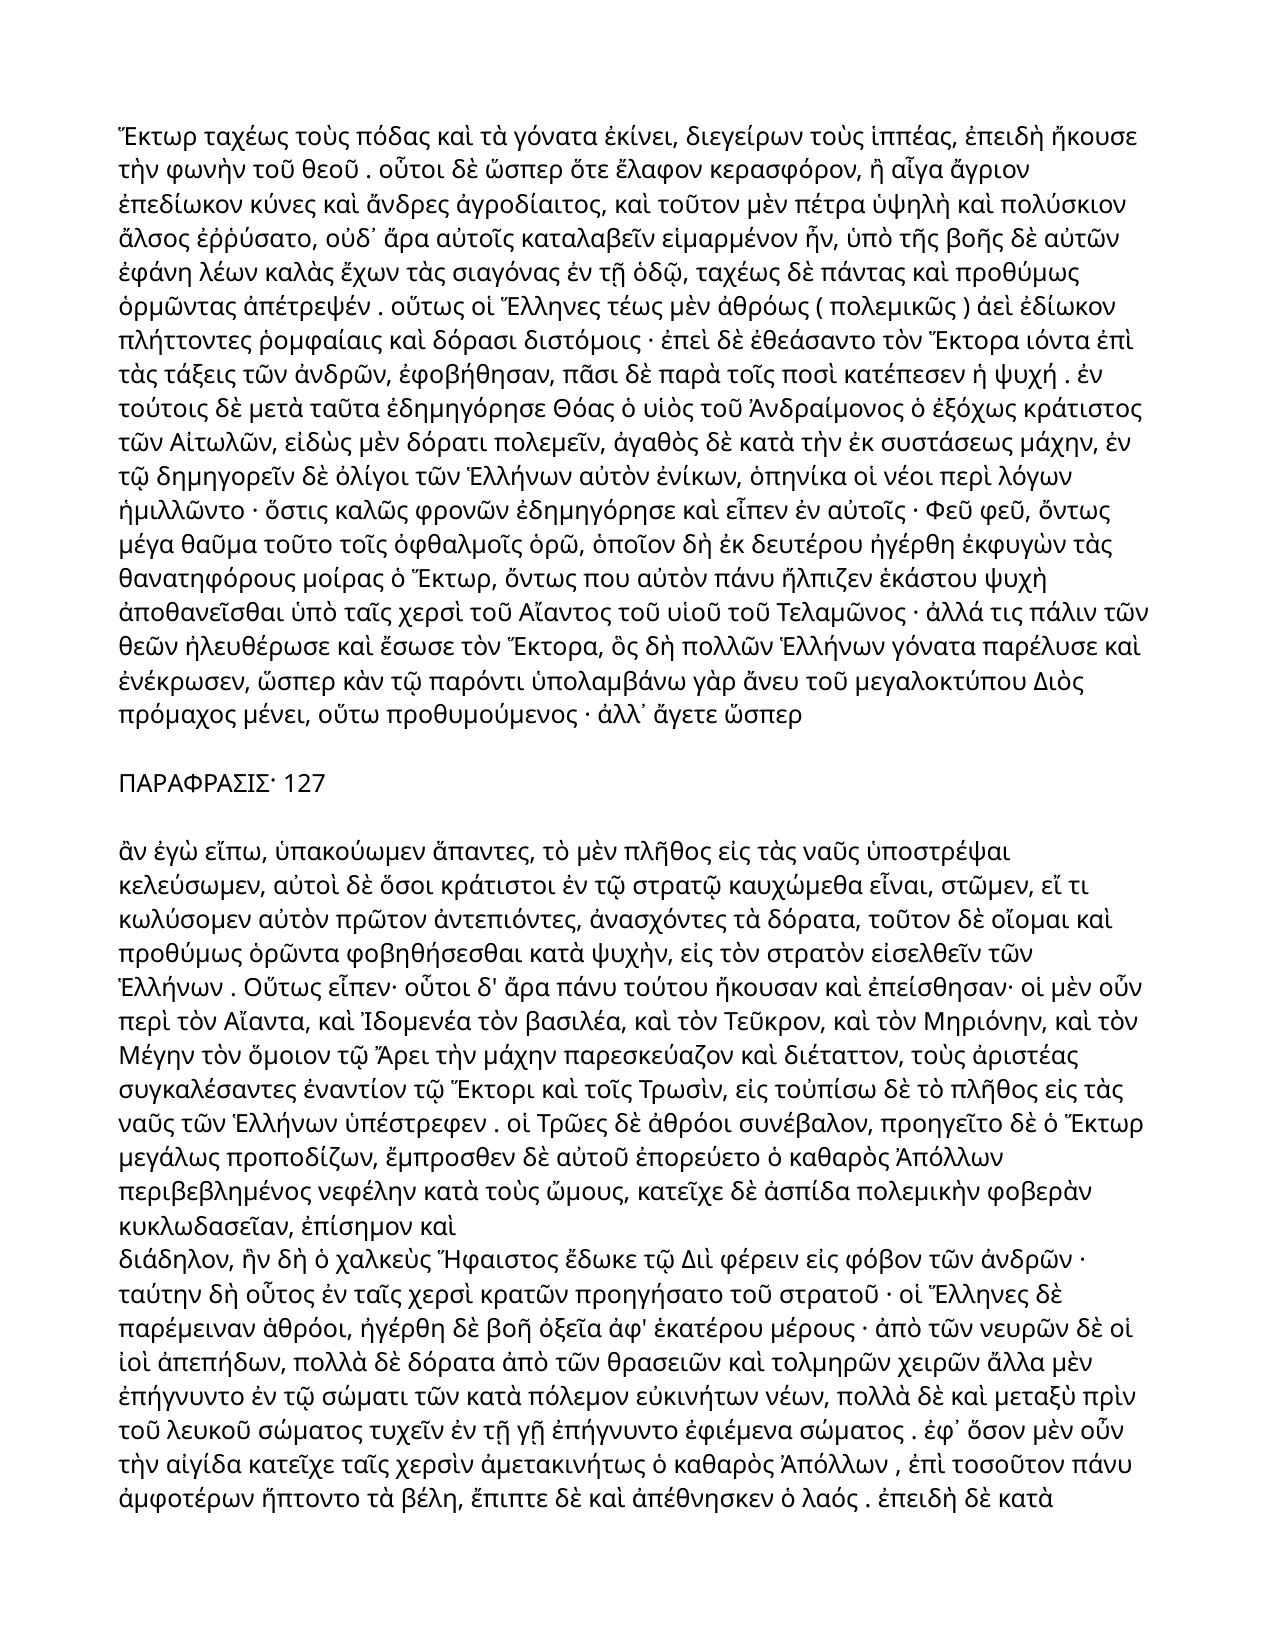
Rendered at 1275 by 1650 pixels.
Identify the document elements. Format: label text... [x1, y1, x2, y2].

text ΠAPΑΦΡΑΣΙΣ· 127 [118, 765, 1157, 799]
text Ἕκτωρ ταχέως τοὺς πόδας καὶ τὰ γόνατα ἐκίνει, διεγείρων τοὺς ἱππέας, ἐπειδὴ ἤκουσε τὴν φωνὴν τοῦ θεοῦ . οὗτοι δὲ ὥσπερ ὅτε ἔλαφον κερασφόρον, ἢ αἶγα ἄγριον ἐπεδίωκον κύνες καὶ ἄνδρες ἀγροδίαιτος, καὶ τοῦτον μὲν πέτρα ὑψηλὴ καὶ πολύσκιον ἄλσος ἐῤῥύσατο, οὐδ᾽ ἄρα αὐτοῖς καταλαβεῖν εἱμαρμένον ἦν, ὑπὸ τῆς βοῆς δὲ αὐτῶν ἐφάνη λέων καλὰς ἔχων τὰς σιαγόνας ἐν τῇ ὁδῷ, ταχέως δὲ πάντας καὶ προθύμως ὁρμῶντας ἀπέτρεψέν . οὕτως οἱ Ἕλληνες τέως μὲν ἀθρόως ( πολεμικῶς ) ἀεὶ ἐδίωκον πλήττοντες ῥομφαίαις καὶ δόρασι διστόμοις · ἐπεὶ δὲ ἐθεάσαντο τὸν Ἕκτορα ιόντα ἐπὶ τὰς τάξεις τῶν ἀνδρῶν, ἐφοβήθησαν, πᾶσι δὲ παρὰ τοῖς ποσὶ κατέπεσεν ἡ ψυχή . ἐν τούτοις δὲ μετὰ ταῦτα ἐδημηγόρησε Θόας ὁ υἱὸς τοῦ Ἀνδραίμονος ὁ ἐξόχως κράτιστος τῶν Αἰτωλῶν, εἰδὼς μὲν δόρατι πολεμεῖν, ἀγαθὸς δὲ κατὰ τὴν ἐκ συστάσεως μάχην, ἐν τῷ δημηγορεῖν δὲ ὀλίγοι τῶν Ἑλλήνων αὐτὸν ἐνίκων, ὁπηνίκα οἱ νέοι περὶ λόγων ἡμιλλῶντο · ὅστις καλῶς φρονῶν ἐδημηγόρησε καὶ εἶπεν ἐν αὐτοῖς · Φεῦ φεῦ, ὄντως μέγα θαῦμα τοῦτο τοῖς ὀφθαλμοῖς ὁρῶ, ὁποῖον δὴ ἐκ δευτέρου ἠγέρθη ἐκφυγὼν τὰς θανατηφόρους μοίρας ὁ Ἕκτωρ, ὄντως που αὐτὸν πάνυ ἤλπιζεν ἑκάστου ψυχὴ ἀποθανεῖσθαι ὑπὸ ταῖς χερσὶ τοῦ Αἴαντος τοῦ υἱοῦ τοῦ Τελαμῶνος · ἀλλά τις πάλιν τῶν θεῶν ἠλευθέρωσε καὶ ἔσωσε τὸν Ἕκτορα, ὃς δὴ πολλῶν Ἑλλήνων γόνατα παρέλυσε καὶ ἐνέκρωσεν, ὥσπερ κὰν τῷ παρόντι ὑπολαμβάνω γὰρ ἄνευ τοῦ μεγαλοκτύπου Διὸς πρόμαχος μένει, οὕτω προθυμούμενος · ἀλλ᾽ ἄγετε ὥσπερ [118, 118, 1157, 731]
text ἂν ἐγὼ εἴπω, ὑπακούωμεν ἅπαντες, τὸ μὲν πλῆθος εἰς τὰς ναῦς ὑποστρέψαι κελεύσωμεν, αὐτοὶ δὲ ὅσοι κράτιστοι ἐν τῷ στρατῷ καυχώμεθα εἶναι, στῶμεν, εἴ τι κωλύσομεν αὐτὸν πρῶτον ἀντεπιόντες, ἀνασχόντες τὰ δόρατα, τοῦτον δὲ οἴομαι καὶ προθύμως ὁρῶντα φοβηθήσεσθαι κατὰ ψυχὴν, εἰς τὸν στρατὸν εἰσελθεῖν τῶν Ἑλλήνων . Οὕτως εἶπεν· οὗτοι δ' ἄρα πάνυ τούτου ἤκουσαν καὶ ἐπείσθησαν· οἱ μὲν οὖν περὶ τὸν Αἴαντα, καὶ Ἰδομενέα τὸν βασιλέα, καὶ τὸν Τεῦκρον, καὶ τὸν Μηριόνην, καὶ τὸν Μέγην τὸν ὅμοιον τῷ Ἄρει τὴν μάχην παρεσκεύαζον καὶ διέταττον, τοὺς ἀριστέας συγκαλέσαντες ἐναντίον τῷ Ἕκτορι καὶ τοῖς Τρωσὶν, εἰς τοὐπίσω δὲ τὸ πλῆθος εἰς τὰς ναῦς τῶν Ἑλλήνων ὑπέστρεφεν . οἱ Τρῶες δὲ ἀθρόοι συνέβαλον, προηγεῖτο δὲ ὁ Ἕκτωρ μεγάλως προποδίζων, ἔμπροσθεν δὲ αὐτοῦ ἐπορεύετο ὁ καθαρὸς Ἀπόλλων περιβεβλημένος νεφέλην κατὰ τοὺς ὤμους, κατεῖχε δὲ ἀσπίδα πολεμικὴν φοβερὰν κυκλωδασεῖαν, ἐπίσημον καὶ [118, 833, 1157, 1242]
text διάδηλον, ἣν δὴ ὁ χαλκεὺς Ἥφαιστος ἔδωκε τῷ Διὶ φέρειν εἰς φόβον τῶν ἀνδρῶν · ταύτην δὴ οὗτος ἐν ταῖς χερσὶ κρατῶν προηγήσατο τοῦ στρατοῦ · οἱ Ἕλληνες δὲ παρέμειναν ἁθρόοι, ἠγέρθη δὲ βοῆ ὀξεῖα ἀφ' ἑκατέρου μέρους · ἀπὸ τῶν νευρῶν δὲ οἱ ἰοὶ ἀπεπήδων, πολλὰ δὲ δόρατα ἀπὸ τῶν θρασειῶν καὶ τολμηρῶν χειρῶν ἄλλα μὲν ἐπήγνυντο ἐν τῷ σώματι τῶν κατὰ πόλεμον εὐκινήτων νέων, πολλὰ δὲ καὶ μεταξὺ πρὶν τοῦ λευκοῦ σώματος τυχεῖν ἐν τῇ γῇ ἐπήγνυντο ἐφιέμενα σώματος . ἐφ᾽ ὅσον μὲν οὖν τὴν αἰγίδα κατεῖχε ταῖς χερσὶν ἀμετακινήτως ὁ καθαρὸς Ἀπόλλων , ἐπὶ τοσοῦτον πάνυ ἀμφοτέρων ἥπτοντο τὰ βέλη, ἔπιπτε δὲ καὶ ἀπέθνησκεν ὁ λαός . ἐπειδὴ δὲ κατὰ [118, 1242, 1157, 1515]
